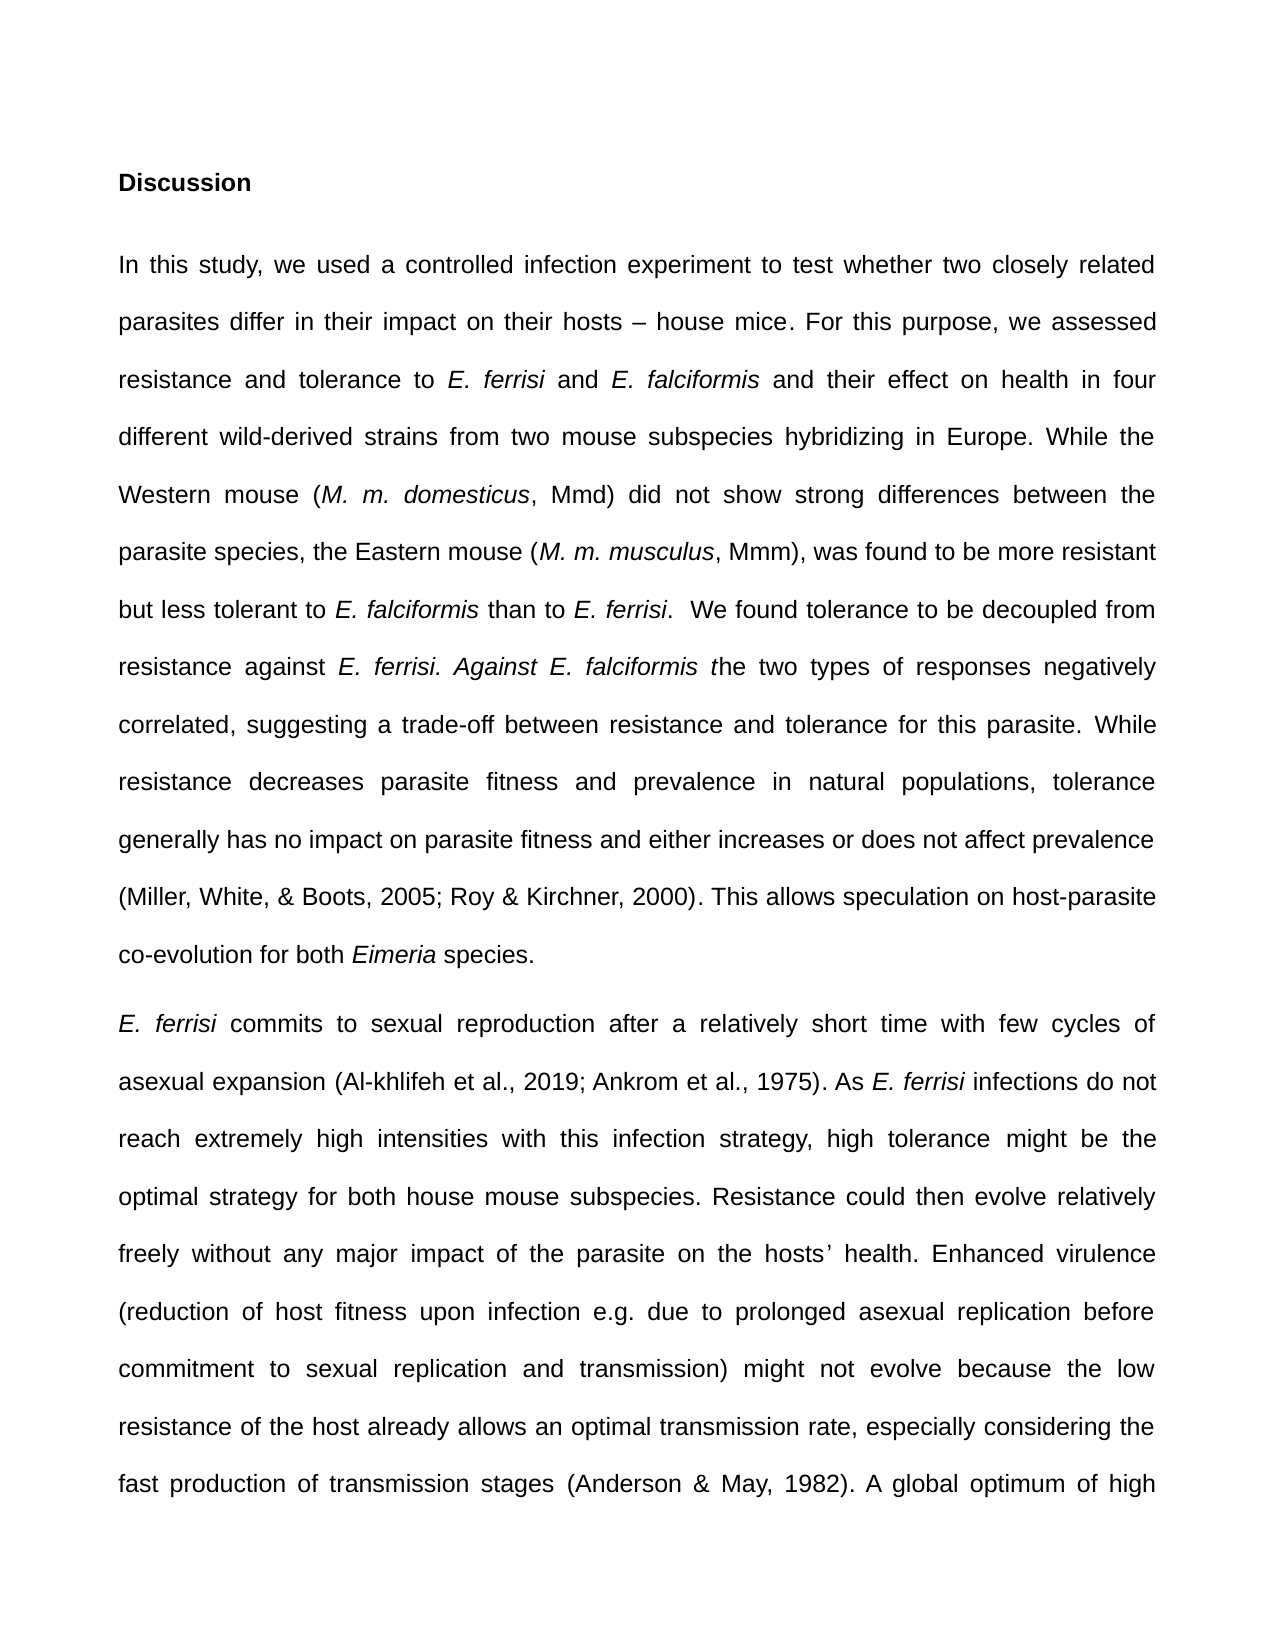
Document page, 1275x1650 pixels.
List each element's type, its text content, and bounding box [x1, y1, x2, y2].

subtitle Discussion [118, 168, 1157, 197]
text In this study, we used a controlled infection experiment to test whether two closely related parasites differ in their impact on their hosts – house mice. For this purpose, we assessed resistance and tolerance to E. ferrisi and E. falciformis and their effect on health in four different wild-derived strains from two mouse subspecies hybridizing in Europe. While the Western mouse (M. m. domesticus, Mmd) did not show strong differences between the parasite species, the Eastern mouse (M. m. musculus, Mmm), was found to be more resistant but less tolerant to E. falciformis than to E. ferrisi. We found tolerance to be decoupled from resistance against E. ferrisi. Against E. falciformis the two types of responses negatively correlated, suggesting a trade-off between resistance and tolerance for this parasite. While resistance decreases parasite fitness and prevalence in natural populations, tolerance generally has no impact on parasite fitness and either increases or does not affect prevalence (Miller, White, & Boots, 2005; Roy & Kirchner, 2000). This allows speculation on host-parasite co-evolution for both Eimeria species. [118, 250, 1157, 969]
text E. ferrisi commits to sexual reproduction after a relatively short time with few cycles of asexual expansion (Al-khlifeh et al., 2019; Ankrom et al., 1975). As E. ferrisi infections do not reach extremely high intensities with this infection strategy, high tolerance might be the optimal strategy for both house mouse subspecies. Resistance could then evolve relatively freely without any major impact of the parasite on the hosts’ health. Enhanced virulence (reduction of host fitness upon infection e.g. due to prolonged asexual replication before commitment to sexual replication and transmission) might not evolve because the low resistance of the host already allows an optimal transmission rate, especially considering the fast production of transmission stages (Anderson & May, 1982). A global optimum of high [118, 1009, 1157, 1498]
